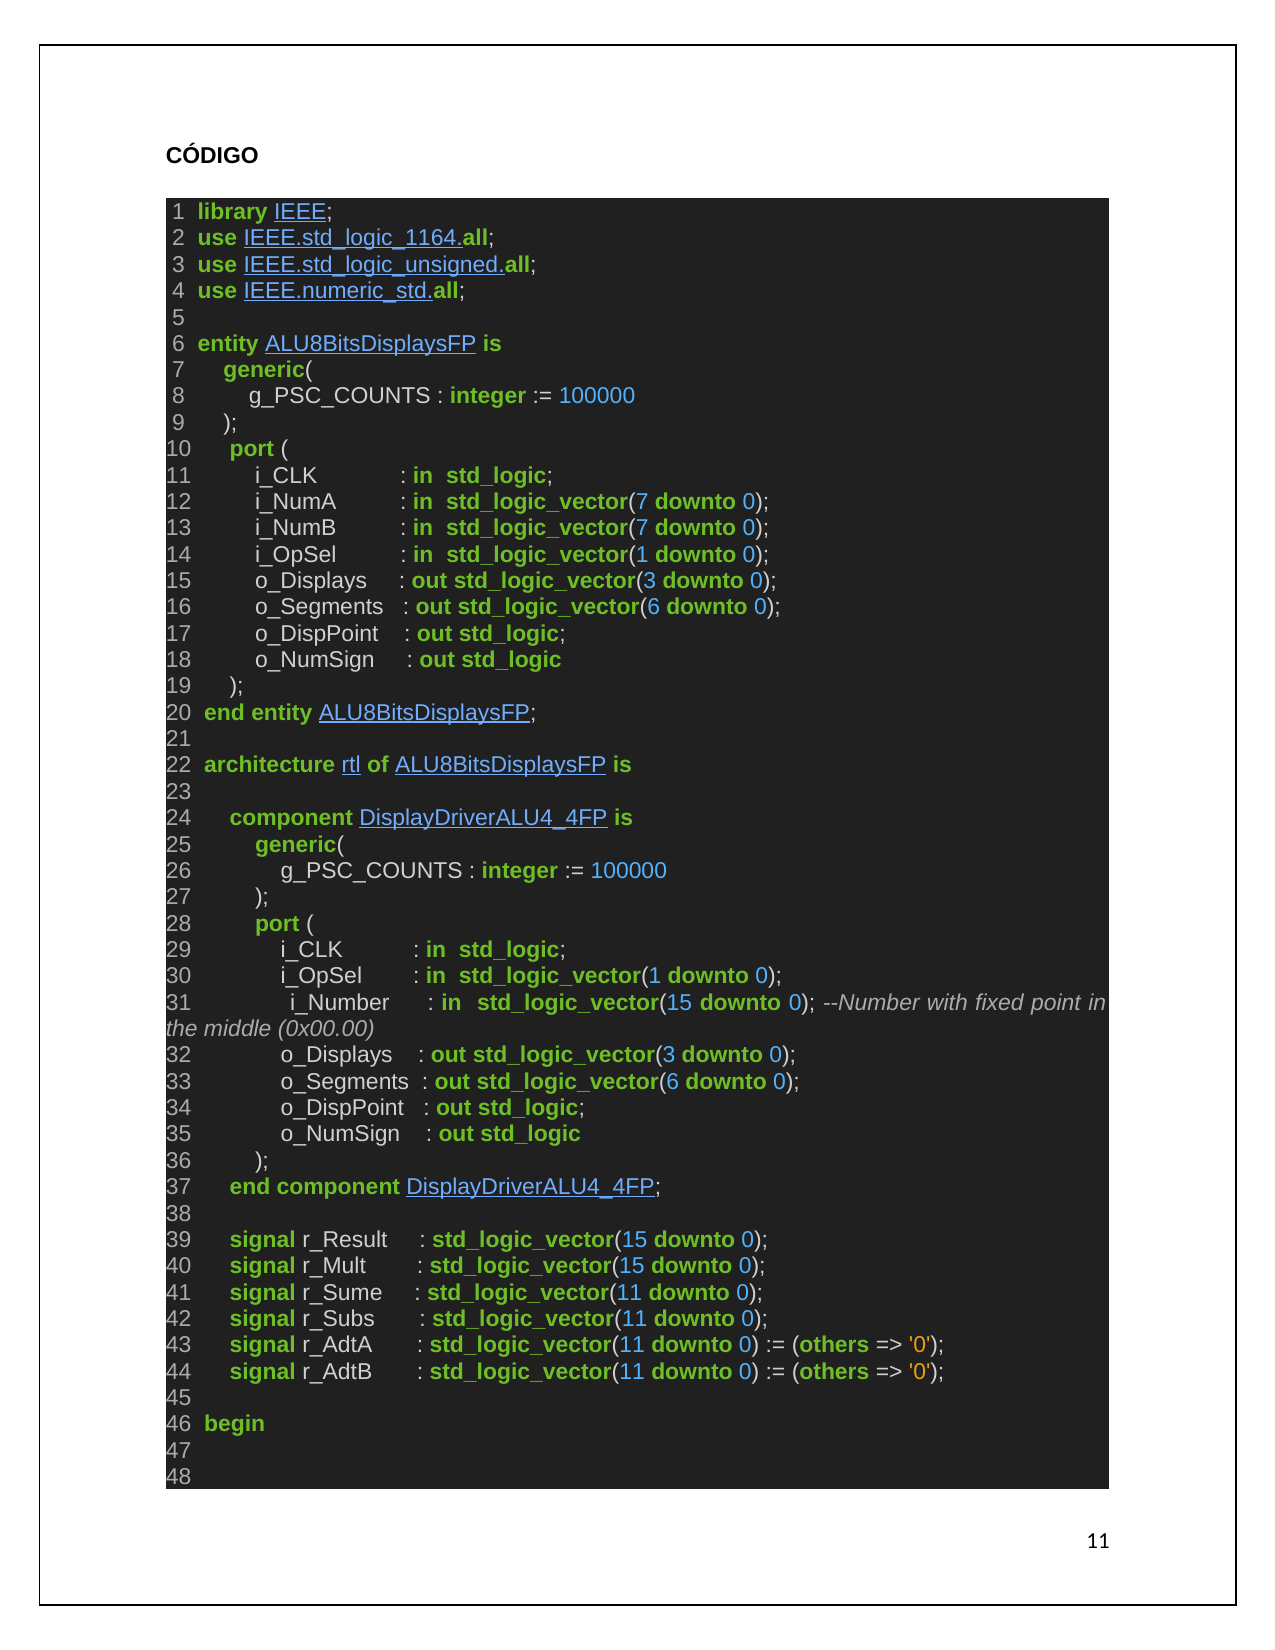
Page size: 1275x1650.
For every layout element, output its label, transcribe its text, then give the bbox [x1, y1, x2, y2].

text 31 i_Number : in std_logic_vector(15 downto 0); --Number with fixed point in the middle (0x00.00) [166, 989, 1109, 1041]
text 22 architecture rtl of ALU8BitsDisplaysFP is [166, 751, 1109, 778]
text 25 generic( [166, 831, 1109, 857]
text 10 port ( [166, 435, 1109, 462]
text 44 signal r_AdtB : std_logic_vector(11 downto 0) := (others => '0'); [166, 1358, 1109, 1384]
text 9 ); [166, 409, 1109, 435]
text 7 generic( [166, 356, 1109, 382]
text 37 end component DisplayDriverALU4_4FP; [166, 1173, 1109, 1199]
text 13 i_NumB : in std_logic_vector(7 downto 0); [166, 514, 1109, 541]
text 20 end entity ALU8BitsDisplaysFP; [166, 699, 1109, 725]
text 14 i_OpSel : in std_logic_vector(1 downto 0); [166, 541, 1109, 567]
text 11 i_CLK : in std_logic; [166, 462, 1109, 488]
text 48 [166, 1463, 1109, 1489]
text 19 ); [166, 672, 1109, 699]
text 27 ); [166, 883, 1109, 909]
text 38 [166, 1199, 1109, 1226]
text 40 signal r_Mult : std_logic_vector(15 downto 0); [166, 1252, 1109, 1278]
text 2 use IEEE.std_logic_1164.all; [166, 224, 1109, 251]
text 35 o_NumSign : out std_logic [166, 1120, 1109, 1147]
text 29 i_CLK : in std_logic; [166, 936, 1109, 962]
text 42 signal r_Subs : std_logic_vector(11 downto 0); [166, 1305, 1109, 1331]
text 34 o_DispPoint : out std_logic; [166, 1094, 1109, 1120]
text 26 g_PSC_COUNTS : integer := 100000 [166, 857, 1109, 883]
text 39 signal r_Result : std_logic_vector(15 downto 0); [166, 1226, 1109, 1252]
text 3 use IEEE.std_logic_unsigned.all; [166, 251, 1109, 277]
text 41 signal r_Sume : std_logic_vector(11 downto 0); [166, 1278, 1109, 1305]
text 36 ); [166, 1147, 1109, 1173]
text 33 o_Segments : out std_logic_vector(6 downto 0); [166, 1068, 1109, 1094]
text 1 library IEEE; [166, 198, 1109, 224]
text 5 [166, 303, 1109, 330]
text 32 o_Displays : out std_logic_vector(3 downto 0); [166, 1041, 1109, 1068]
text 24 component DisplayDriverALU4_4FP is [166, 804, 1109, 831]
text 15 o_Displays : out std_logic_vector(3 downto 0); [166, 567, 1109, 593]
text 43 signal r_AdtA : std_logic_vector(11 downto 0) := (others => '0'); [166, 1331, 1109, 1358]
text 16 o_Segments : out std_logic_vector(6 downto 0); [166, 593, 1109, 620]
text 28 port ( [166, 909, 1109, 936]
text 45 [166, 1384, 1109, 1410]
text 21 [166, 725, 1109, 751]
text 46 begin [166, 1410, 1109, 1437]
text 12 i_NumA : in std_logic_vector(7 downto 0); [166, 488, 1109, 514]
text 18 o_NumSign : out std_logic [166, 646, 1109, 672]
text 6 entity ALU8BitsDisplaysFP is [166, 330, 1109, 356]
text 4 use IEEE.numeric_std.all; [166, 277, 1109, 303]
text CÓDIGO [166, 142, 1109, 168]
text 8 g_PSC_COUNTS : integer := 100000 [166, 382, 1109, 409]
text 17 o_DispPoint : out std_logic; [166, 620, 1109, 646]
text 47 [166, 1437, 1109, 1463]
text 23 [166, 778, 1109, 804]
text 30 i_OpSel : in std_logic_vector(1 downto 0); [166, 962, 1109, 989]
